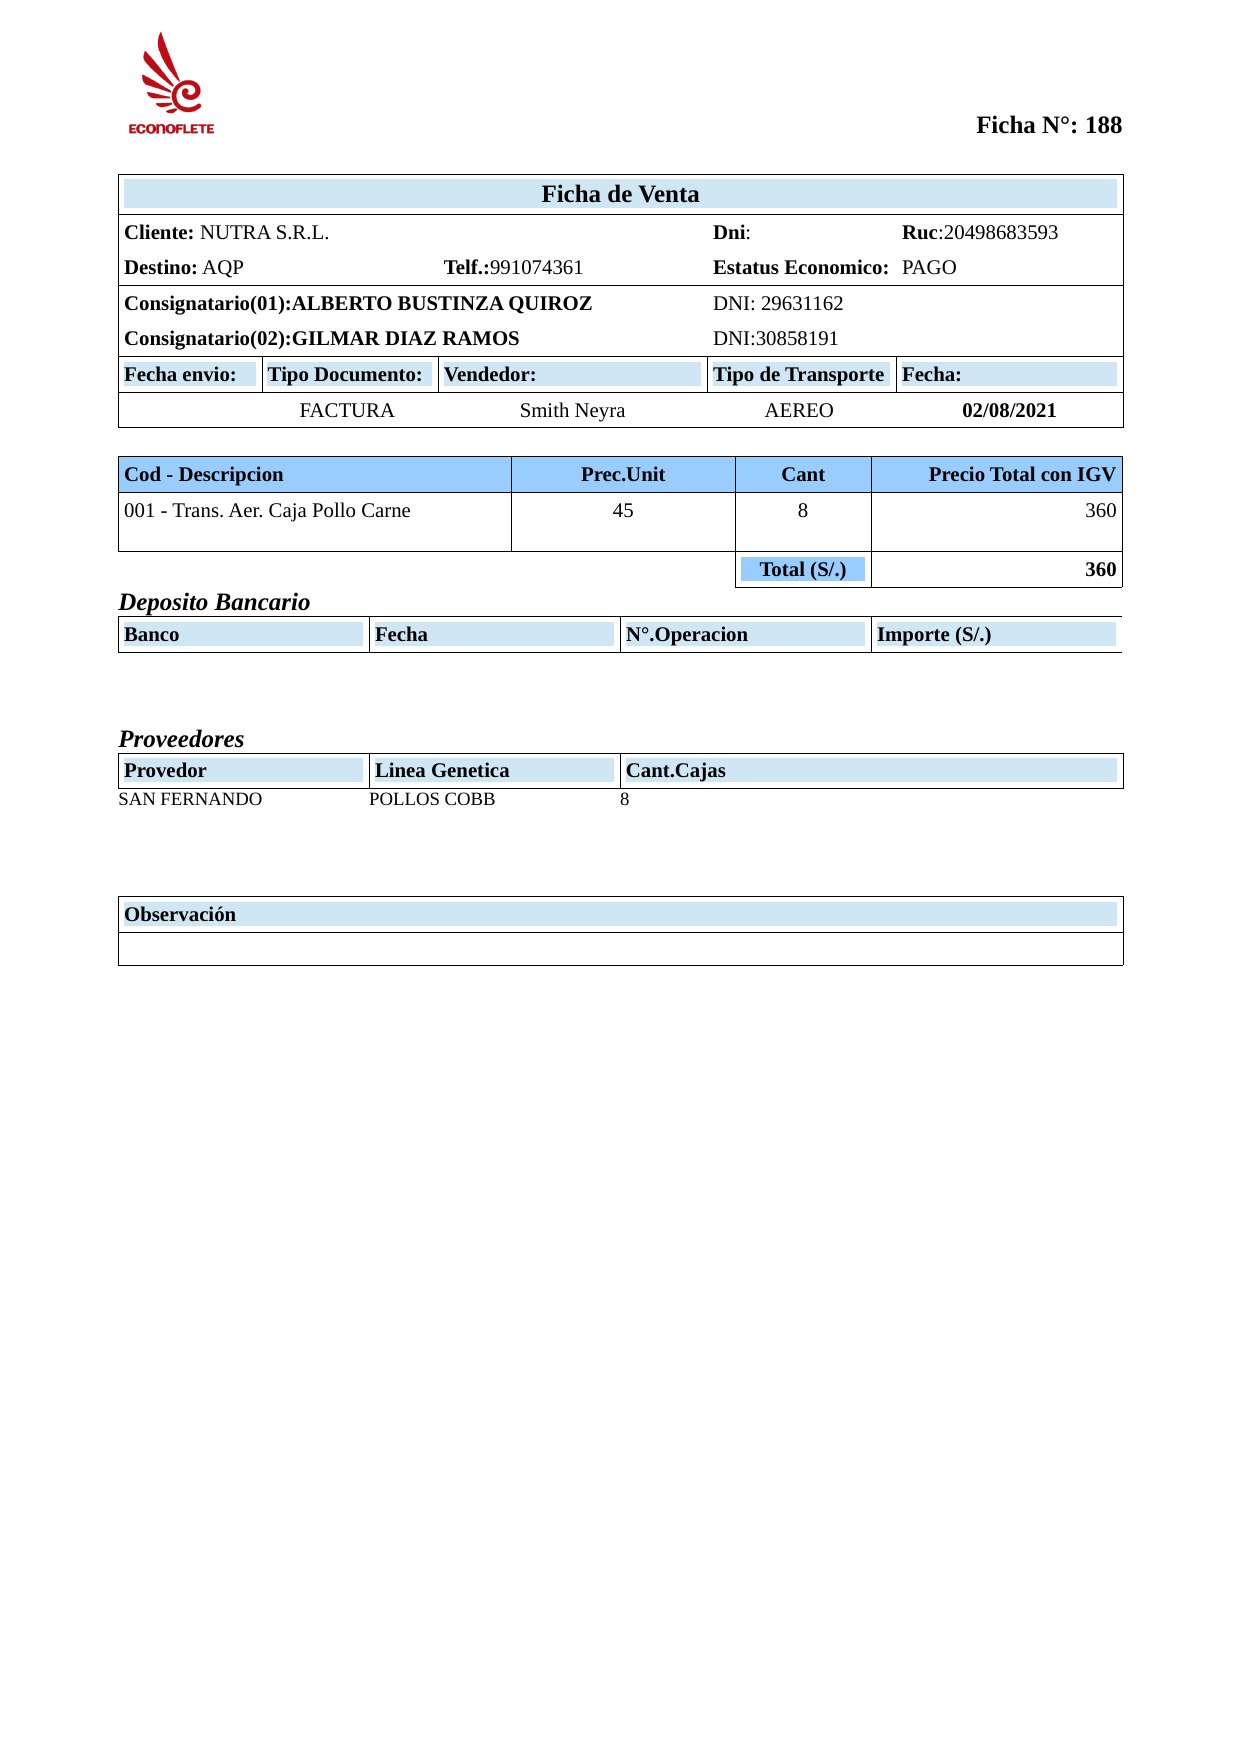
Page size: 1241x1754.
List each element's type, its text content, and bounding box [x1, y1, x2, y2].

table_cell Dni: [707, 215, 896, 249]
table_header N°.Operacion [621, 617, 871, 652]
table_cell Tipo Documento: [263, 357, 438, 392]
table_cell 360 [872, 493, 1122, 551]
table_cell Destino: AQP [119, 249, 438, 285]
table_cell [620, 853, 1123, 874]
text Proveedores [118, 724, 1122, 753]
table_cell 001 - Trans. Aer. Caja Pollo Carne [119, 493, 511, 551]
table_cell Estatus Economico: [707, 249, 896, 285]
table_cell PAGO [896, 249, 1123, 285]
table_header Cant.Cajas [621, 754, 1123, 788]
table_cell [620, 700, 871, 724]
table_cell Fecha: [897, 357, 1123, 392]
table_cell 8 [736, 493, 871, 551]
table_cell [871, 653, 1122, 676]
table_cell Smith Neyra [438, 393, 707, 427]
text Deposito Bancario [118, 587, 1122, 616]
table_cell SAN FERNANDO [118, 789, 369, 810]
table_cell 8 [620, 789, 1123, 810]
table_cell [119, 933, 1123, 965]
table_header Banco [119, 617, 369, 652]
table_header Linea Genetica [370, 754, 620, 788]
table_cell AEREO [707, 393, 896, 427]
table_header Ficha de Venta [119, 175, 1123, 214]
table_cell Telf.:991074361 [438, 249, 707, 285]
table_cell [511, 552, 735, 587]
table_cell Cliente: NUTRA S.R.L. [119, 215, 707, 249]
table_cell [620, 653, 871, 676]
table_cell Ruc:20498683593 [896, 215, 1123, 249]
table_cell 02/08/2021 [896, 393, 1123, 427]
table_header Prec.Unit [512, 457, 735, 492]
table_cell Consignatario(01):ALBERTO BUSTINZA QUIROZ [119, 286, 707, 321]
table_cell Vendedor: [439, 357, 707, 392]
table_cell FACTURA [262, 393, 438, 427]
table_cell Fecha envio: [119, 357, 262, 392]
table_cell [871, 676, 1122, 700]
table_cell [118, 875, 369, 896]
table_cell [118, 552, 511, 587]
table_cell 360 [872, 552, 1122, 587]
table_cell POLLOS COBB [369, 789, 620, 810]
table_header Importe (S/.) [872, 617, 1122, 652]
table_cell [118, 676, 369, 700]
table_cell [118, 853, 369, 874]
picture [118, 31, 225, 134]
table_cell [369, 700, 620, 724]
table_cell [369, 853, 620, 874]
table_cell Tipo de Transporte [708, 357, 896, 392]
table_cell [118, 810, 369, 831]
table_cell [620, 810, 1123, 831]
table_header Provedor [119, 754, 369, 788]
table_cell [369, 810, 620, 831]
table_cell [620, 831, 1123, 853]
table_cell [369, 676, 620, 700]
table_cell [620, 676, 871, 700]
table_cell [369, 875, 620, 896]
table_header Observación [119, 897, 1123, 932]
table_header Cod - Descripcion [119, 457, 511, 492]
table_cell [369, 831, 620, 853]
table_header Precio Total con IGV [872, 457, 1122, 492]
table_cell [119, 393, 262, 427]
table_cell Consignatario(02):GILMAR DIAZ RAMOS [119, 321, 707, 356]
table_cell Total (S/.) [736, 552, 871, 587]
table_header Fecha [370, 617, 620, 652]
table_cell [871, 700, 1122, 724]
table_cell 45 [512, 493, 735, 551]
table_cell [118, 653, 369, 676]
table_cell DNI: 29631162 [707, 286, 1123, 321]
table_cell [369, 653, 620, 676]
table_cell DNI:30858191 [707, 321, 1123, 356]
table_header Cant [736, 457, 871, 492]
table_cell [620, 875, 1123, 896]
table_cell [118, 700, 369, 724]
table_cell [118, 831, 369, 853]
